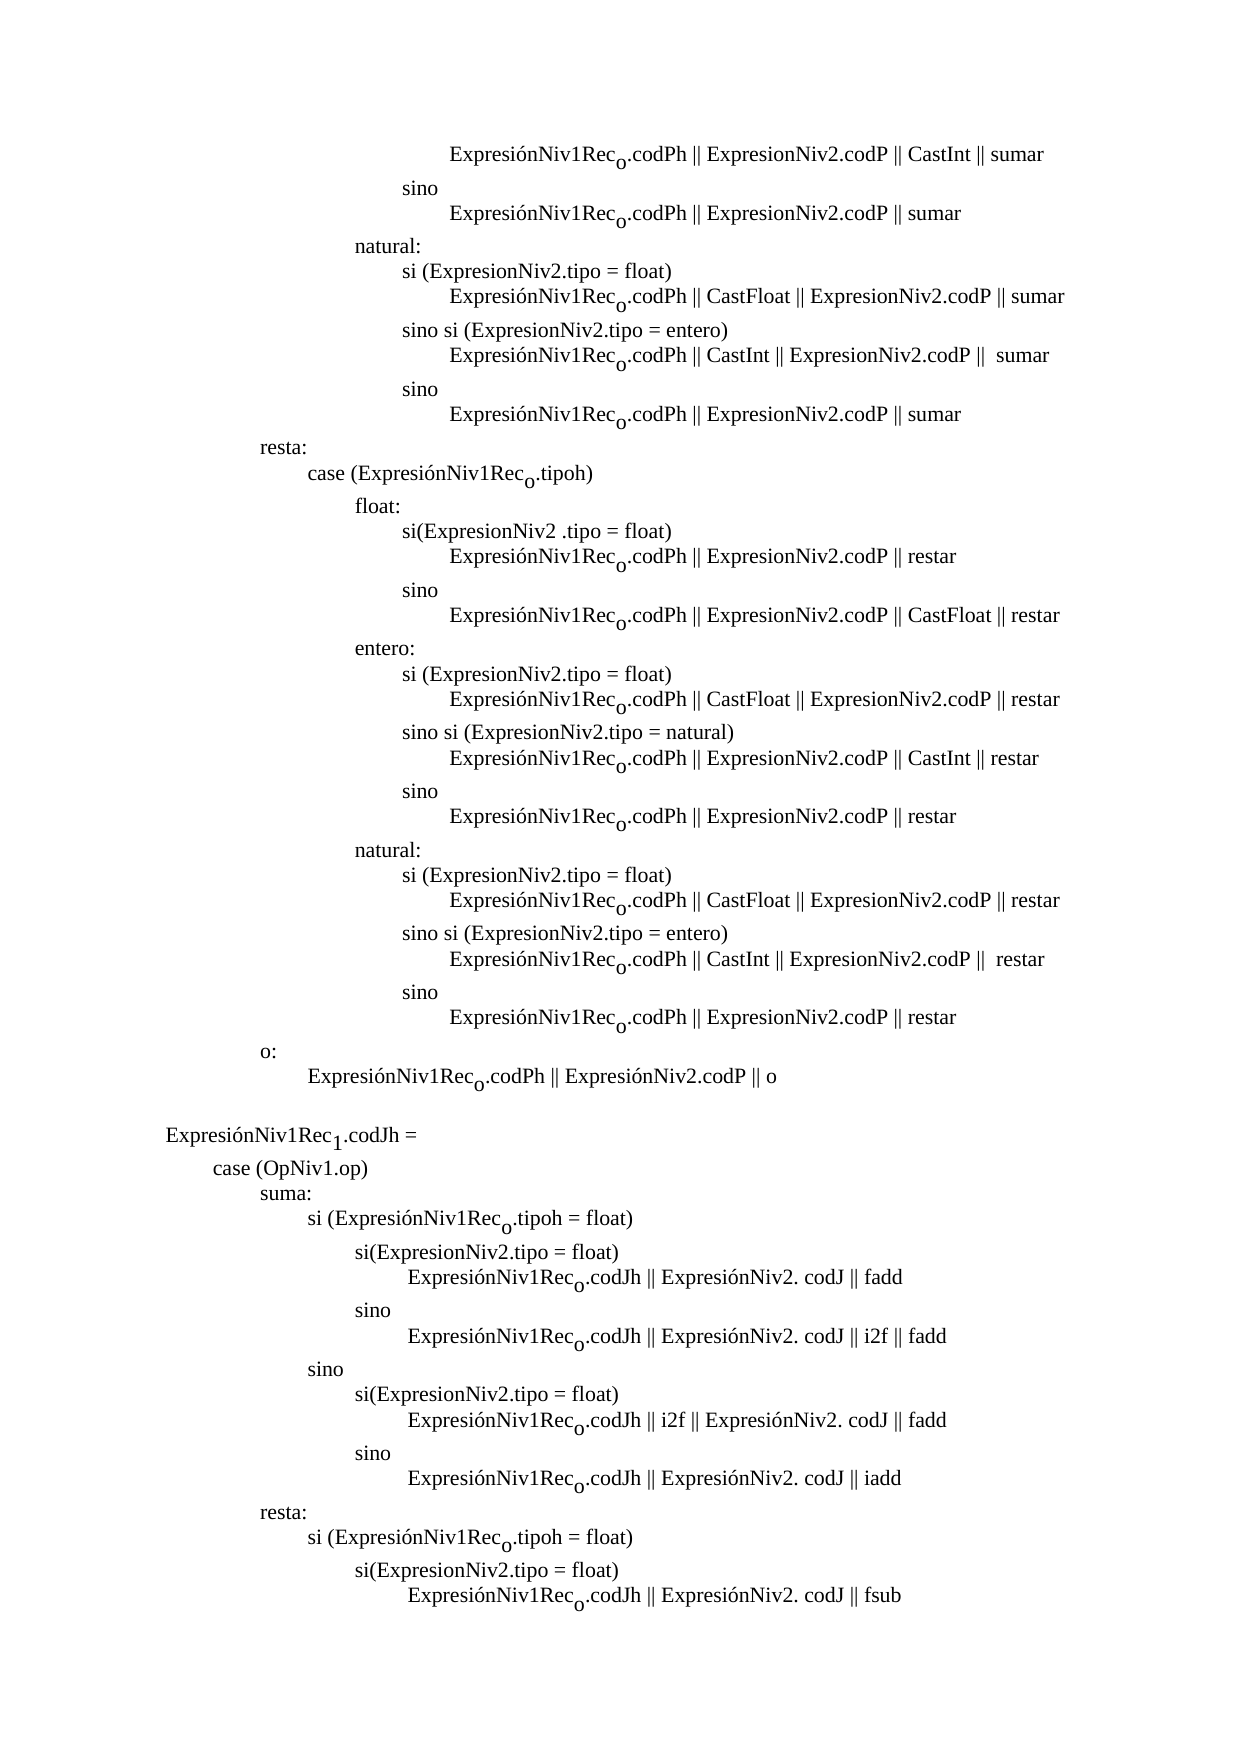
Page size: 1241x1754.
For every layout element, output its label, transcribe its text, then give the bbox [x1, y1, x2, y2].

text ExpresiónNiv1Reco.codJh || ExpresiónNiv2. codJ || fsub [118, 1582, 1122, 1616]
text natural: [118, 837, 1122, 862]
text suma: [118, 1180, 1122, 1205]
text ExpresiónNiv1Reco.codJh || i2f || ExpresiónNiv2. codJ || fadd [118, 1407, 1122, 1440]
text sino si (ExpresionNiv2.tipo = natural) [118, 719, 1122, 744]
text si (ExpresionNiv2.tipo = float) [118, 258, 1122, 283]
text sino [118, 577, 1122, 602]
text si(ExpresionNiv2.tipo = float) [118, 1557, 1122, 1582]
text resta: [118, 434, 1122, 459]
text ExpresiónNiv1Reco.codPh || CastInt || ExpresionNiv2.codP || sumar [118, 342, 1122, 376]
text ExpresiónNiv1Reco.codPh || ExpresionNiv2.codP || sumar [118, 200, 1122, 233]
text si (ExpresionNiv2.tipo = float) [118, 661, 1122, 686]
text sino [118, 1297, 1122, 1323]
text ExpresiónNiv1Reco.codPh || CastFloat || ExpresionNiv2.codP || sumar [118, 283, 1122, 317]
text ExpresiónNiv1Rec1.codJh = [118, 1122, 1122, 1155]
text resta: [118, 1499, 1122, 1524]
text case (OpNiv1.op) [118, 1155, 1122, 1180]
text sino si (ExpresionNiv2.tipo = entero) [118, 317, 1122, 342]
text si(ExpresionNiv2.tipo = float) [118, 1239, 1122, 1264]
text si (ExpresiónNiv1Reco.tipoh = float) [118, 1205, 1122, 1239]
text sino [118, 376, 1122, 401]
text ExpresiónNiv1Reco.codPh || ExpresionNiv2.codP || CastInt || restar [118, 744, 1122, 778]
text ExpresiónNiv1Reco.codPh || CastInt || ExpresionNiv2.codP || restar [118, 946, 1122, 979]
text ExpresiónNiv1Reco.codPh || ExpresiónNiv2.codP || o [118, 1063, 1122, 1096]
text ExpresiónNiv1Reco.codPh || ExpresionNiv2.codP || CastInt || sumar [118, 141, 1122, 174]
text ExpresiónNiv1Reco.codJh || ExpresiónNiv2. codJ || iadd [118, 1465, 1122, 1499]
text sino [118, 979, 1122, 1004]
text ExpresiónNiv1Reco.codPh || ExpresionNiv2.codP || sumar [118, 401, 1122, 434]
text ExpresiónNiv1Reco.codPh || ExpresionNiv2.codP || restar [118, 803, 1122, 837]
text sino si (ExpresionNiv2.tipo = entero) [118, 920, 1122, 946]
text si (ExpresionNiv2.tipo = float) [118, 862, 1122, 887]
text si (ExpresiónNiv1Reco.tipoh = float) [118, 1524, 1122, 1557]
text ExpresiónNiv1Reco.codPh || CastFloat || ExpresionNiv2.codP || restar [118, 887, 1122, 920]
text natural: [118, 233, 1122, 258]
text ExpresiónNiv1Reco.codPh || ExpresionNiv2.codP || restar [118, 1004, 1122, 1038]
text sino [118, 1356, 1122, 1381]
text ExpresiónNiv1Reco.codJh || ExpresiónNiv2. codJ || fadd [118, 1264, 1122, 1297]
text case (ExpresiónNiv1Reco.tipoh) [118, 459, 1122, 493]
text ExpresiónNiv1Reco.codPh || ExpresionNiv2.codP || restar [118, 543, 1122, 577]
text ExpresiónNiv1Reco.codPh || CastFloat || ExpresionNiv2.codP || restar [118, 686, 1122, 719]
text si(ExpresionNiv2 .tipo = float) [118, 518, 1122, 543]
text float: [118, 493, 1122, 518]
text entero: [118, 635, 1122, 661]
text sino [118, 778, 1122, 803]
text sino [118, 174, 1122, 200]
text o: [118, 1038, 1122, 1063]
text ExpresiónNiv1Reco.codPh || ExpresionNiv2.codP || CastFloat || restar [118, 602, 1122, 635]
text ExpresiónNiv1Reco.codJh || ExpresiónNiv2. codJ || i2f || fadd [118, 1323, 1122, 1356]
text si(ExpresionNiv2.tipo = float) [118, 1381, 1122, 1407]
text sino [118, 1440, 1122, 1465]
